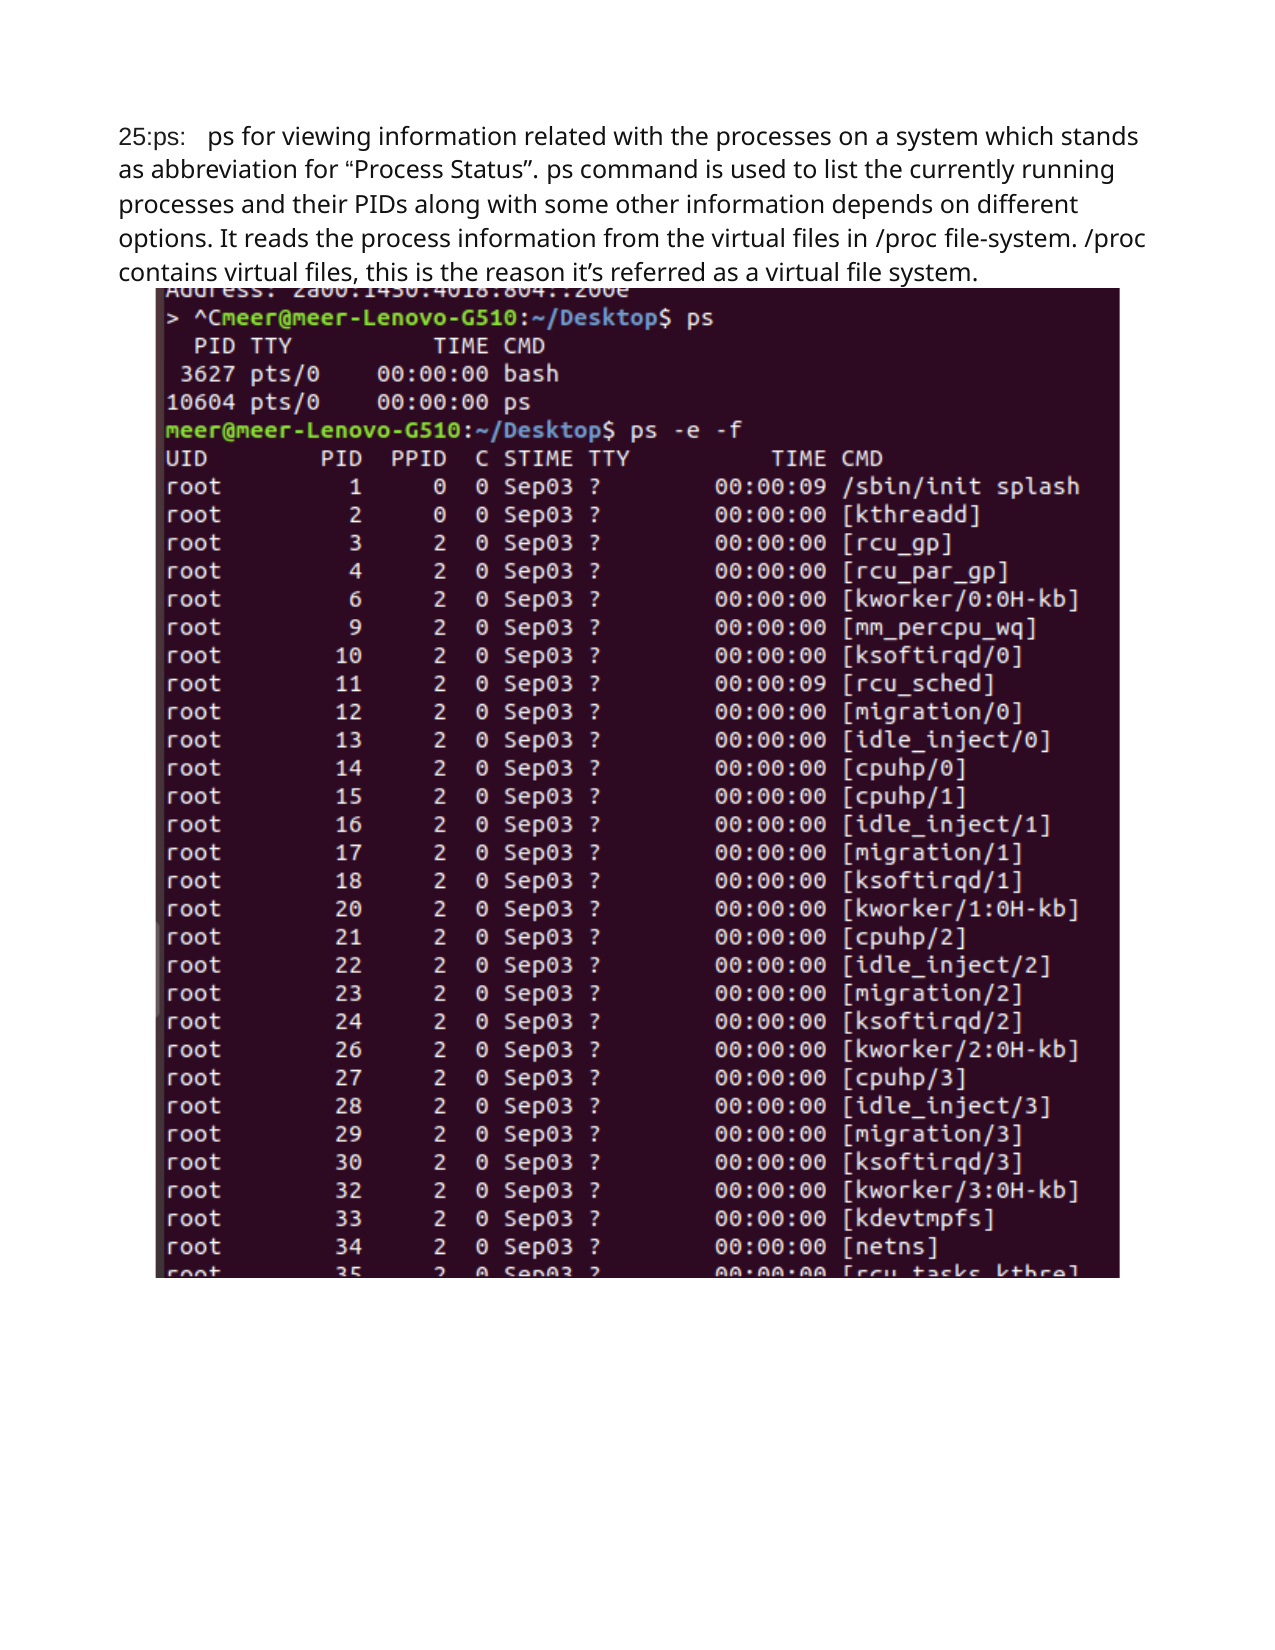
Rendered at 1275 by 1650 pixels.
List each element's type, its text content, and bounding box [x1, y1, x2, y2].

text 25:ps: ps for viewing information related with the processes on a system which stands as abbreviation for “Process Status”. ps command is used to list the currently running processes and their PIDs along with some other information depends on different options. It reads the process information from the virtual files in /proc file-system. /proc contains virtual files, this is the reason it’s referred as a virtual file system. [118, 118, 1157, 288]
picture [155, 288, 1120, 1278]
